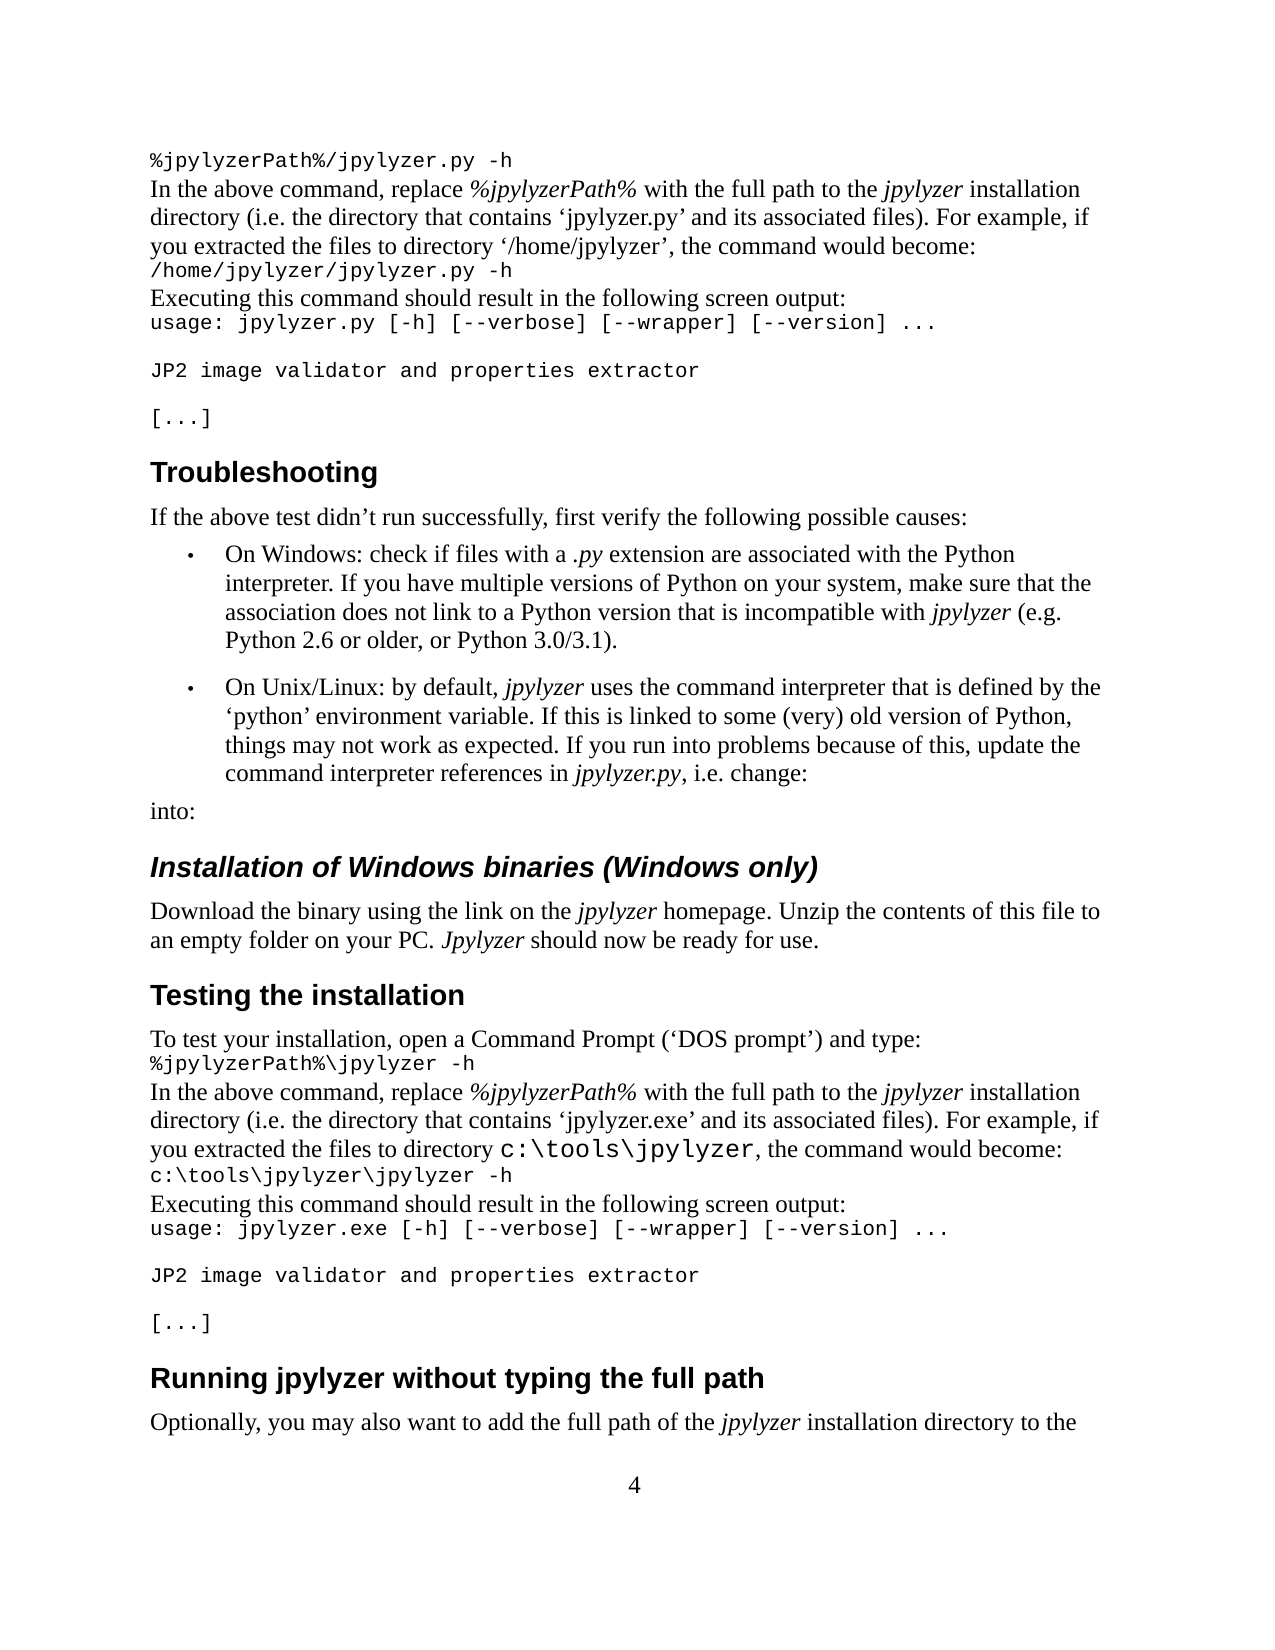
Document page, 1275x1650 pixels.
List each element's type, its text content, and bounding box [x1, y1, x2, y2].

text usage: jpylyzer.exe [-h] [--verbose] [--wrapper] [--version] ... [150, 1218, 1125, 1241]
text In the above command, replace %jpylyzerPath% with the full path to the jpylyzer installation directory (i.e. the directory that contains ‘jpylyzer.py’ and its associated files). For example, if you extracted the files to directory ‘/home/jpylyzer’, the command would become: [150, 174, 1125, 260]
text [...] [150, 1312, 1125, 1336]
text In the above command, replace %jpylyzerPath% with the full path to the jpylyzer installation directory (i.e. the directory that contains ‘jpylyzer.exe’ and its associated files). For example, if you extracted the files to directory c:\tools\jpylyzer, the command would become: [150, 1077, 1125, 1165]
text usage: jpylyzer.py [-h] [--verbose] [--wrapper] [--version] ... [150, 312, 1125, 336]
list On Windows: check if files with a .py extension are associated with the Python interpreter. If you have multiple versions of Python on your system, make sure that the association does not link to a Python version that is incompatible with jpylyzer (e.g. Python 2.6 or older, or Python 3.0/3.1). [187, 539, 1125, 654]
text Executing this command should result in the following screen output: [150, 283, 1125, 312]
subtitle Running jpylyzer without typing the full path [150, 1361, 1125, 1394]
subtitle Installation of Windows binaries (Windows only) [150, 850, 1125, 883]
text JP2 image validator and properties extractor [150, 1265, 1125, 1288]
text %jpylyzerPath%\jpylyzer -h [150, 1053, 1125, 1077]
text /home/jpylyzer/jpylyzer.py -h [150, 260, 1125, 283]
text into: [150, 796, 1125, 825]
subtitle Testing the installation [150, 978, 1125, 1012]
text JP2 image validator and properties extractor [150, 359, 1125, 383]
list On Unix/Linux: by default, jpylyzer uses the command interpreter that is defined by the ‘python’ environment variable. If this is linked to some (very) old version of Python, things may not work as expected. If you run into problems because of this, update the command interpreter references in jpylyzer.py, i.e. change: [187, 672, 1125, 787]
text To test your installation, open a Command Prompt (‘DOS prompt’) and type: [150, 1024, 1125, 1053]
subtitle Troubleshooting [150, 456, 1125, 489]
text c:\tools\jpylyzer\jpylyzer -h [150, 1165, 1125, 1189]
text [...] [150, 407, 1125, 431]
text %jpylyzerPath%/jpylyzer.py -h [150, 150, 1125, 174]
text Download the binary using the link on the jpylyzer homepage. Unzip the contents of this file to an empty folder on your PC. Jpylyzer should now be ready for use. [150, 896, 1125, 953]
text If the above test didn’t run successfully, first verify the following possible causes: [150, 502, 1125, 530]
text Optionally, you may also want to add the full path of the jpylyzer installation directory to the [150, 1407, 1125, 1436]
text Executing this command should result in the following screen output: [150, 1189, 1125, 1218]
